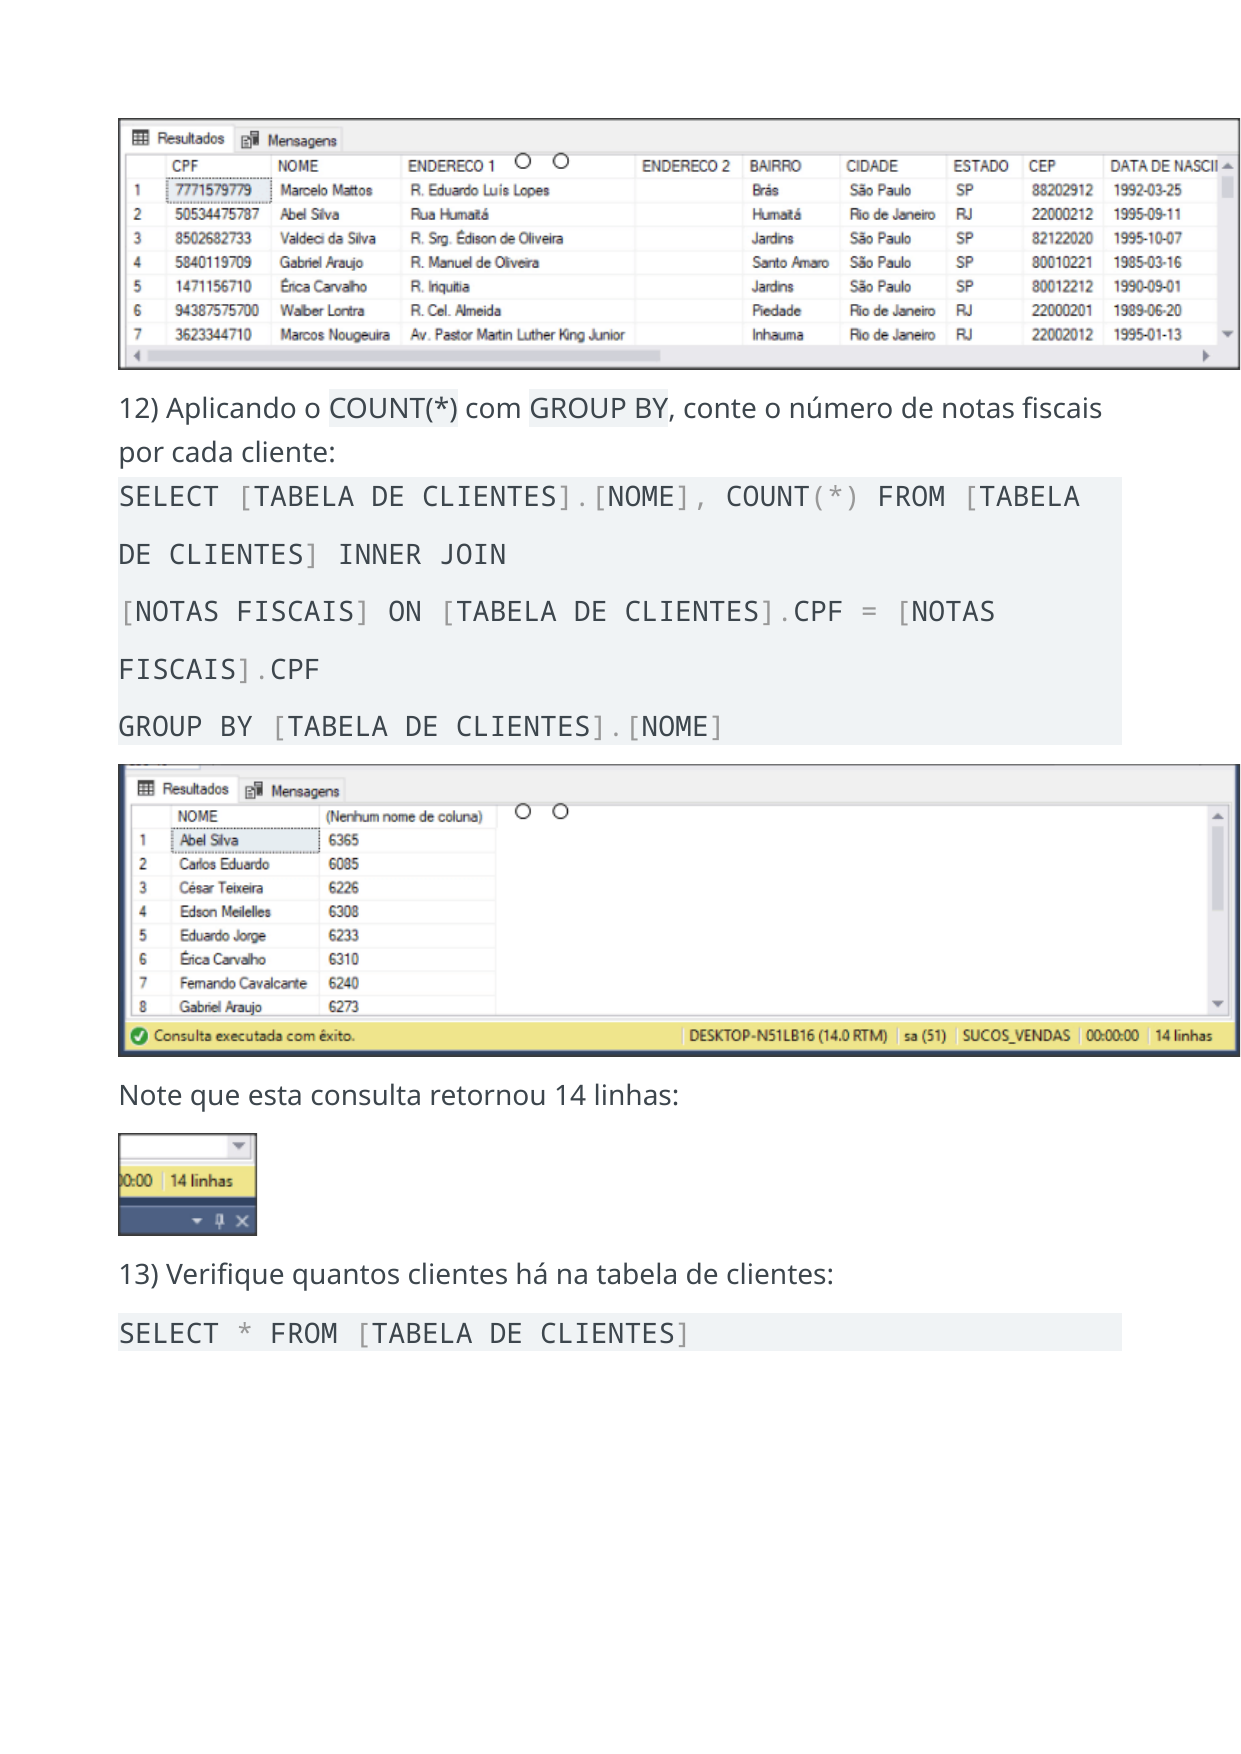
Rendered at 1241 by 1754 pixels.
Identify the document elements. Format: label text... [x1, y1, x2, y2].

picture [118, 1133, 258, 1236]
text GROUP BY [TABELA DE CLIENTES].[NOME] [118, 707, 1122, 745]
text 12) Aplicando o COUNT(*) com GROUP BY, conte o número de notas fiscais por cada cliente: [118, 388, 1122, 471]
text Note que esta consulta retornou 14 linhas: [118, 1075, 1122, 1114]
picture [118, 118, 1241, 370]
text 13) Verifique quantos clientes há na tabela de clientes: [118, 1254, 1122, 1293]
text SELECT [TABELA DE CLIENTES].[NOME], COUNT(*) FROM [TABELA DE CLIENTES] INNER JOIN [118, 477, 1122, 572]
text SELECT * FROM [TABELA DE CLIENTES] [118, 1313, 1122, 1351]
picture [118, 764, 1241, 1057]
text [NOTAS FISCAIS] ON [TABELA DE CLIENTES].CPF = [NOTAS FISCAIS].CPF [118, 592, 1122, 687]
